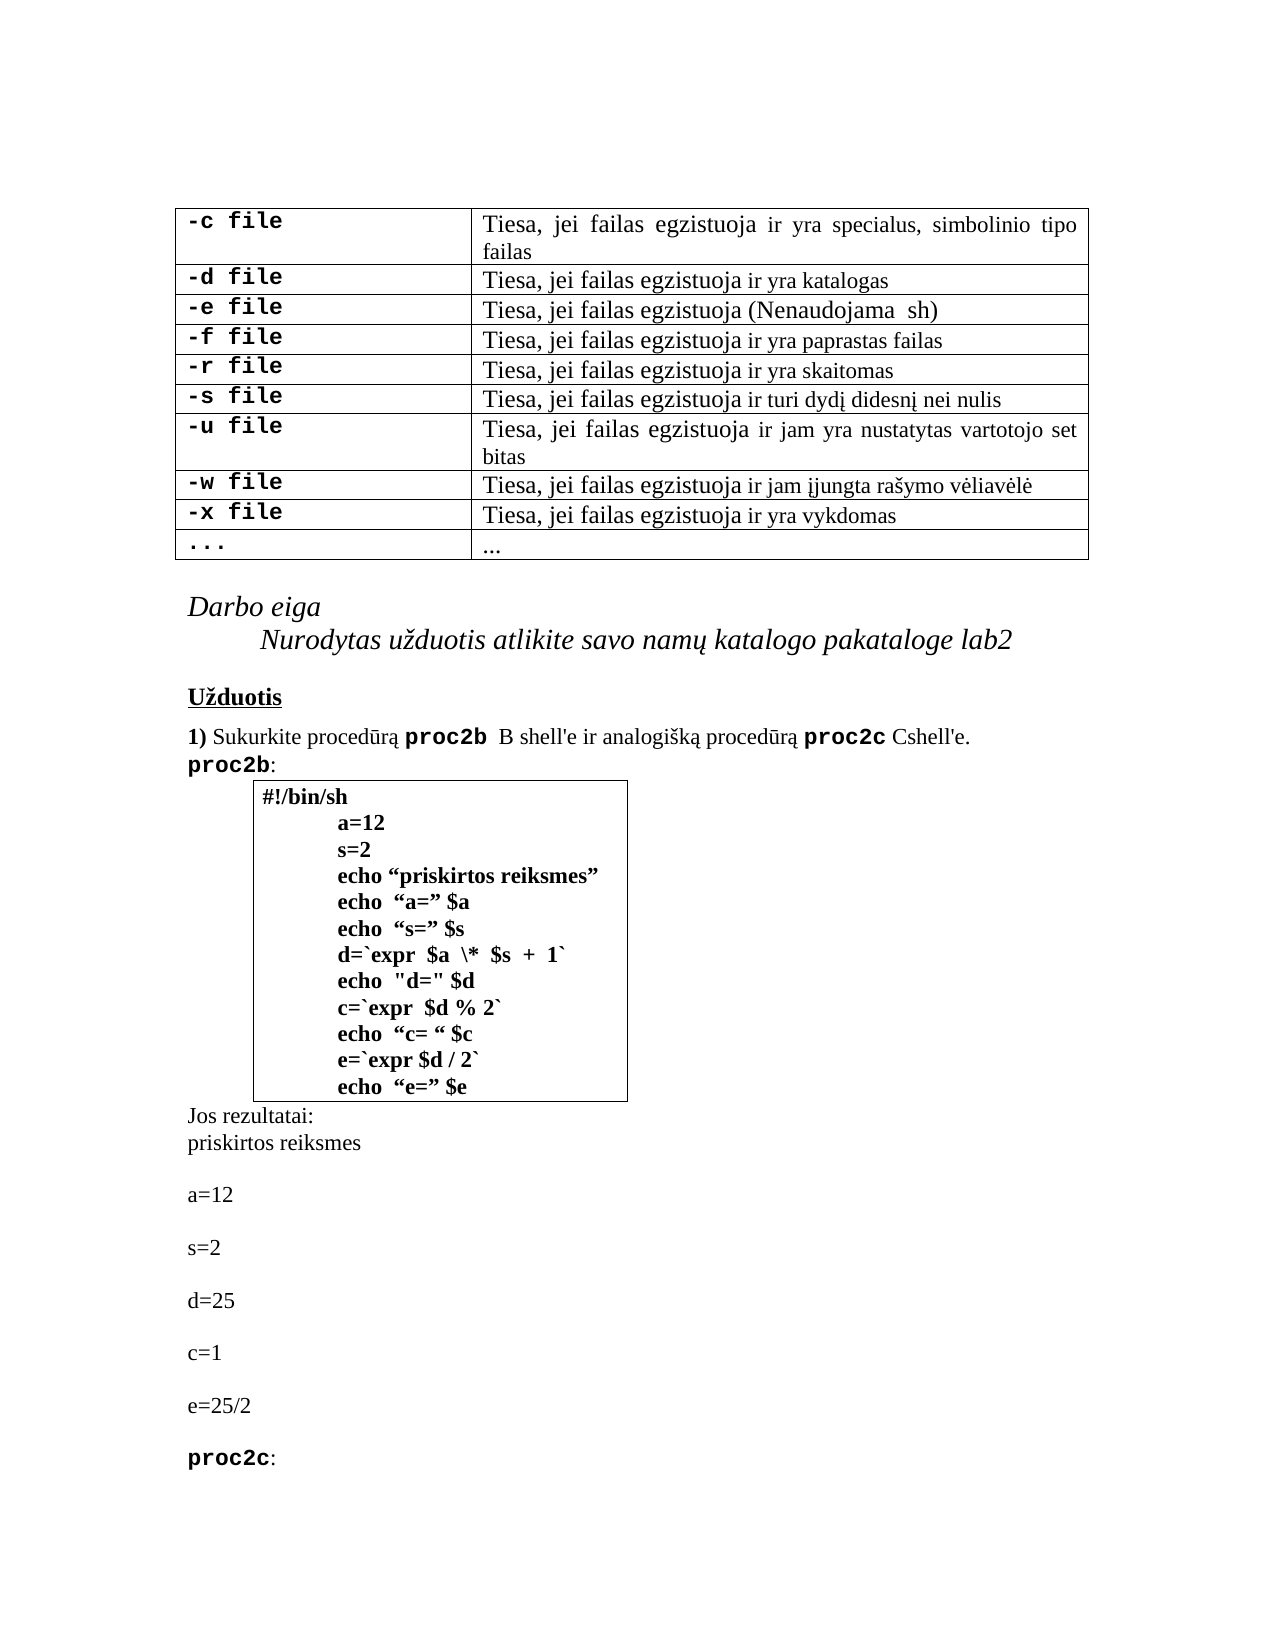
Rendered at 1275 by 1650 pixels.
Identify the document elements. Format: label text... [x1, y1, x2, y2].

table_cell Tiesa, jei failas egzistuoja (Nenaudojama sh) [472, 295, 1088, 324]
table_cell -f file [176, 325, 471, 354]
table_cell Tiesa, jei failas egzistuoja ir yra specialus, simbolinio tipo failas [472, 209, 1088, 264]
table_cell -r file [176, 355, 471, 383]
table_cell Tiesa, jei failas egzistuoja ir yra vykdomas [472, 500, 1088, 529]
table_cell -s file [176, 385, 471, 413]
text Užduotis [187, 682, 1087, 711]
text priskirtos reiksmes [187, 1129, 1087, 1155]
text e=`expr $d / 2` [254, 1043, 627, 1070]
table_cell Tiesa, jei failas egzistuoja ir jam įjungta rašymo vėliavėlė [472, 471, 1088, 499]
text echo “priskirtos reiksmes” [254, 859, 627, 885]
text e=25/2 [187, 1392, 1087, 1418]
text a=12 [187, 1181, 1087, 1208]
table_cell ... [472, 530, 1088, 559]
text d=25 [187, 1287, 1087, 1313]
text #!/bin/sh [254, 781, 627, 806]
table_cell Tiesa, jei failas egzistuoja ir turi dydį didesnį nei nulis [472, 385, 1088, 413]
table_cell Tiesa, jei failas egzistuoja ir yra katalogas [472, 265, 1088, 294]
table_cell Tiesa, jei failas egzistuoja ir yra paprastas failas [472, 325, 1088, 354]
text echo “s=” $s [254, 912, 627, 938]
text c=`expr $d % 2` [254, 991, 627, 1017]
text Nurodytas užduotis atlikite savo namų katalogo pakataloge lab2 [187, 622, 1087, 656]
table_cell -e file [176, 295, 471, 324]
table_cell -d file [176, 265, 471, 294]
text echo “a=” $a [254, 885, 627, 912]
text a=12 [254, 806, 627, 832]
text echo “c= “ $c [254, 1017, 627, 1043]
table_cell ... [176, 530, 471, 559]
table_cell -w file [176, 471, 471, 499]
text Darbo eiga [187, 589, 1087, 622]
text proc2b: [187, 752, 1087, 780]
text echo “e=” $e [254, 1070, 627, 1101]
text 1) Sukurkite procedūrą proc2b B shell'e ir analogišką procedūrą proc2c Cshell'e. [187, 723, 1087, 752]
text s=2 [254, 832, 627, 859]
text c=1 [187, 1339, 1087, 1366]
text d=`expr $a \* $s + 1` [254, 938, 627, 964]
table_cell Tiesa, jei failas egzistuoja ir jam yra nustatytas vartotojo set bitas [472, 414, 1088, 469]
table_cell -x file [176, 500, 471, 529]
text echo "d=" $d [254, 964, 627, 991]
table_cell Tiesa, jei failas egzistuoja ir yra skaitomas [472, 355, 1088, 383]
table_cell -u file [176, 414, 471, 469]
text Jos rezultatai: [187, 1102, 1087, 1129]
text s=2 [187, 1234, 1087, 1260]
table_cell -c file [176, 209, 471, 264]
text proc2c: [187, 1444, 1087, 1473]
